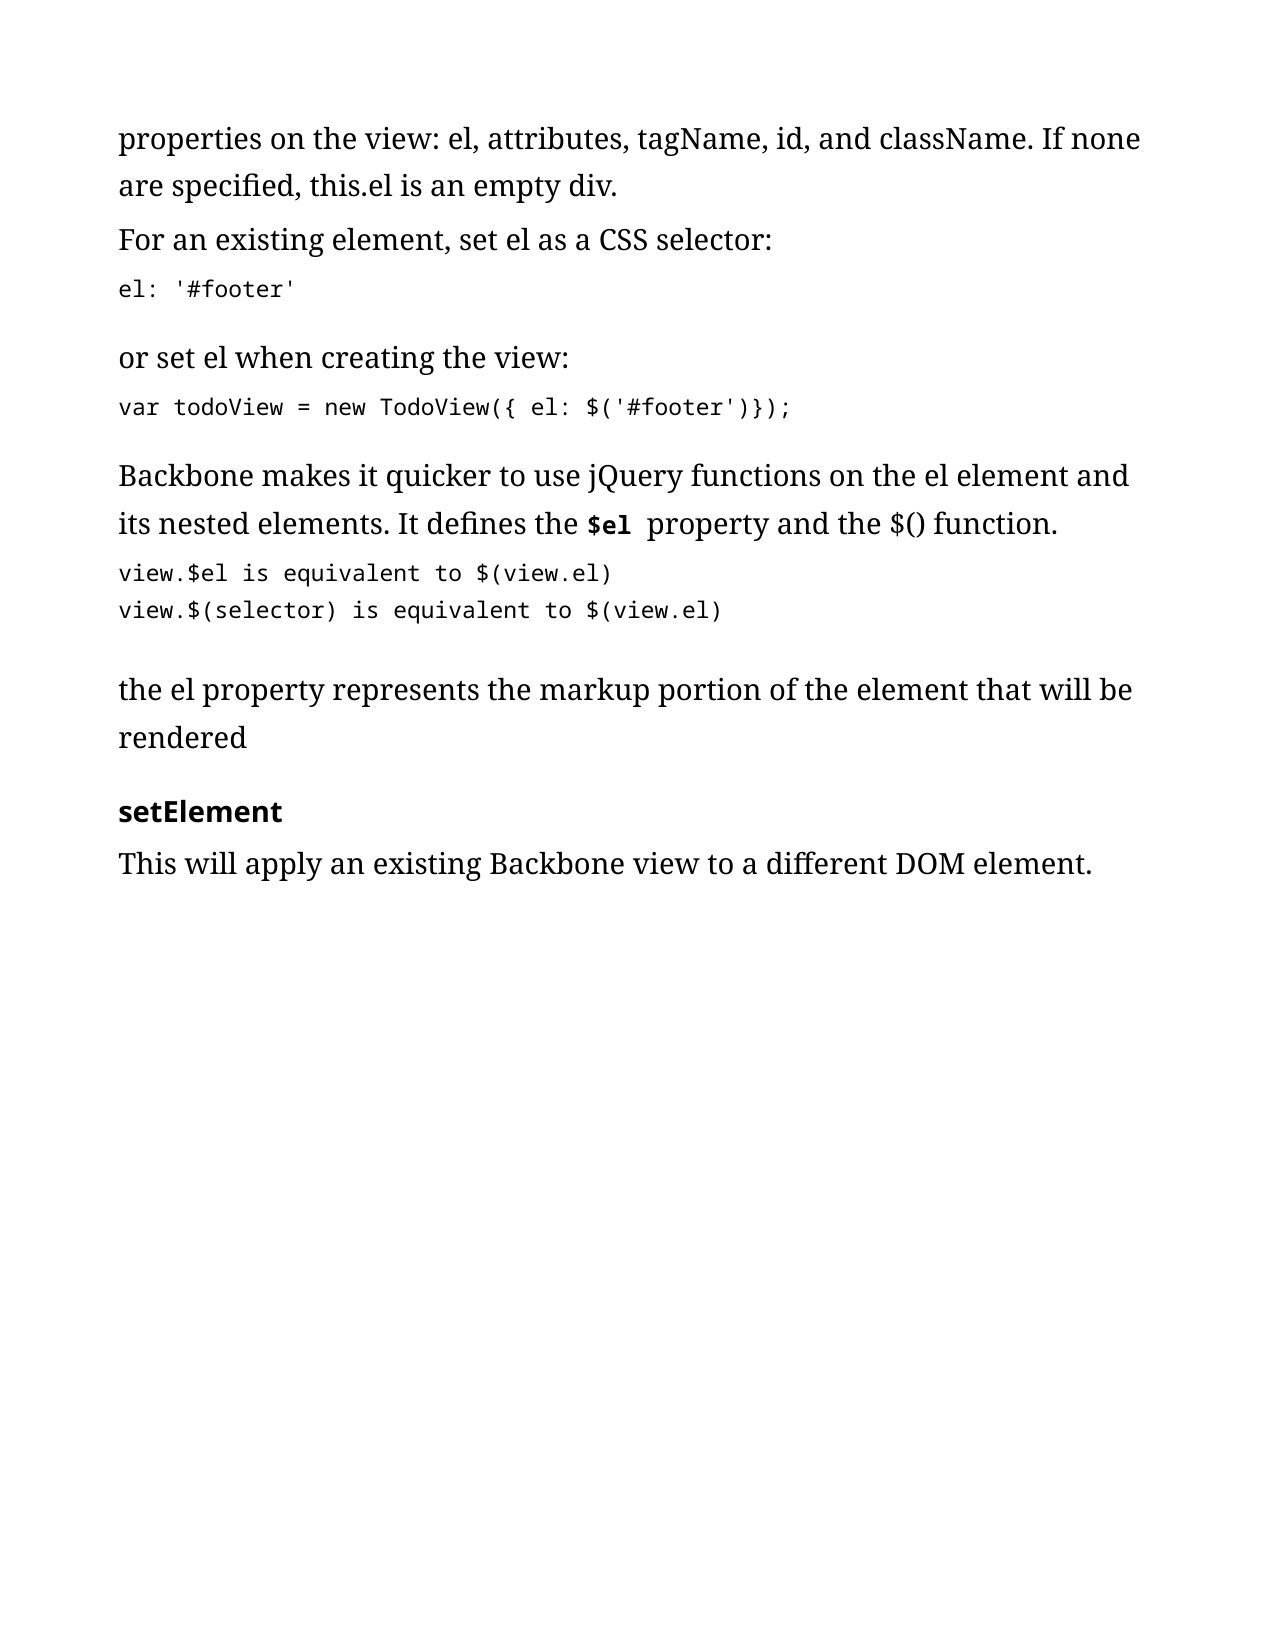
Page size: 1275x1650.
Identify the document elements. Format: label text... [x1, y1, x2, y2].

text or set el when creating the view: [118, 337, 1157, 377]
text For an existing element, set el as a CSS selector: [118, 219, 1157, 259]
text Backbone makes it quicker to use jQuery functions on the el element and its nested elements. It defines the $el property and the $() function. [118, 456, 1157, 543]
text the el property represents the markup portion of the element that will be rendered [118, 669, 1157, 757]
text var todoView = new TodoView({ el: $('#footer')}); [118, 391, 1157, 422]
text properties on the view: el, attributes, tagName, id, and className. If none are specified, this.el is an empty div. [118, 118, 1157, 205]
text view.$(selector) is equivalent to $(view.el) [118, 594, 1157, 626]
text view.$el is equivalent to $(view.el) [118, 557, 1157, 588]
text el: '#footer' [118, 273, 1157, 304]
subtitle setElement [118, 791, 1157, 831]
text This will apply an existing Backbone view to a different DOM element. [118, 844, 1157, 883]
